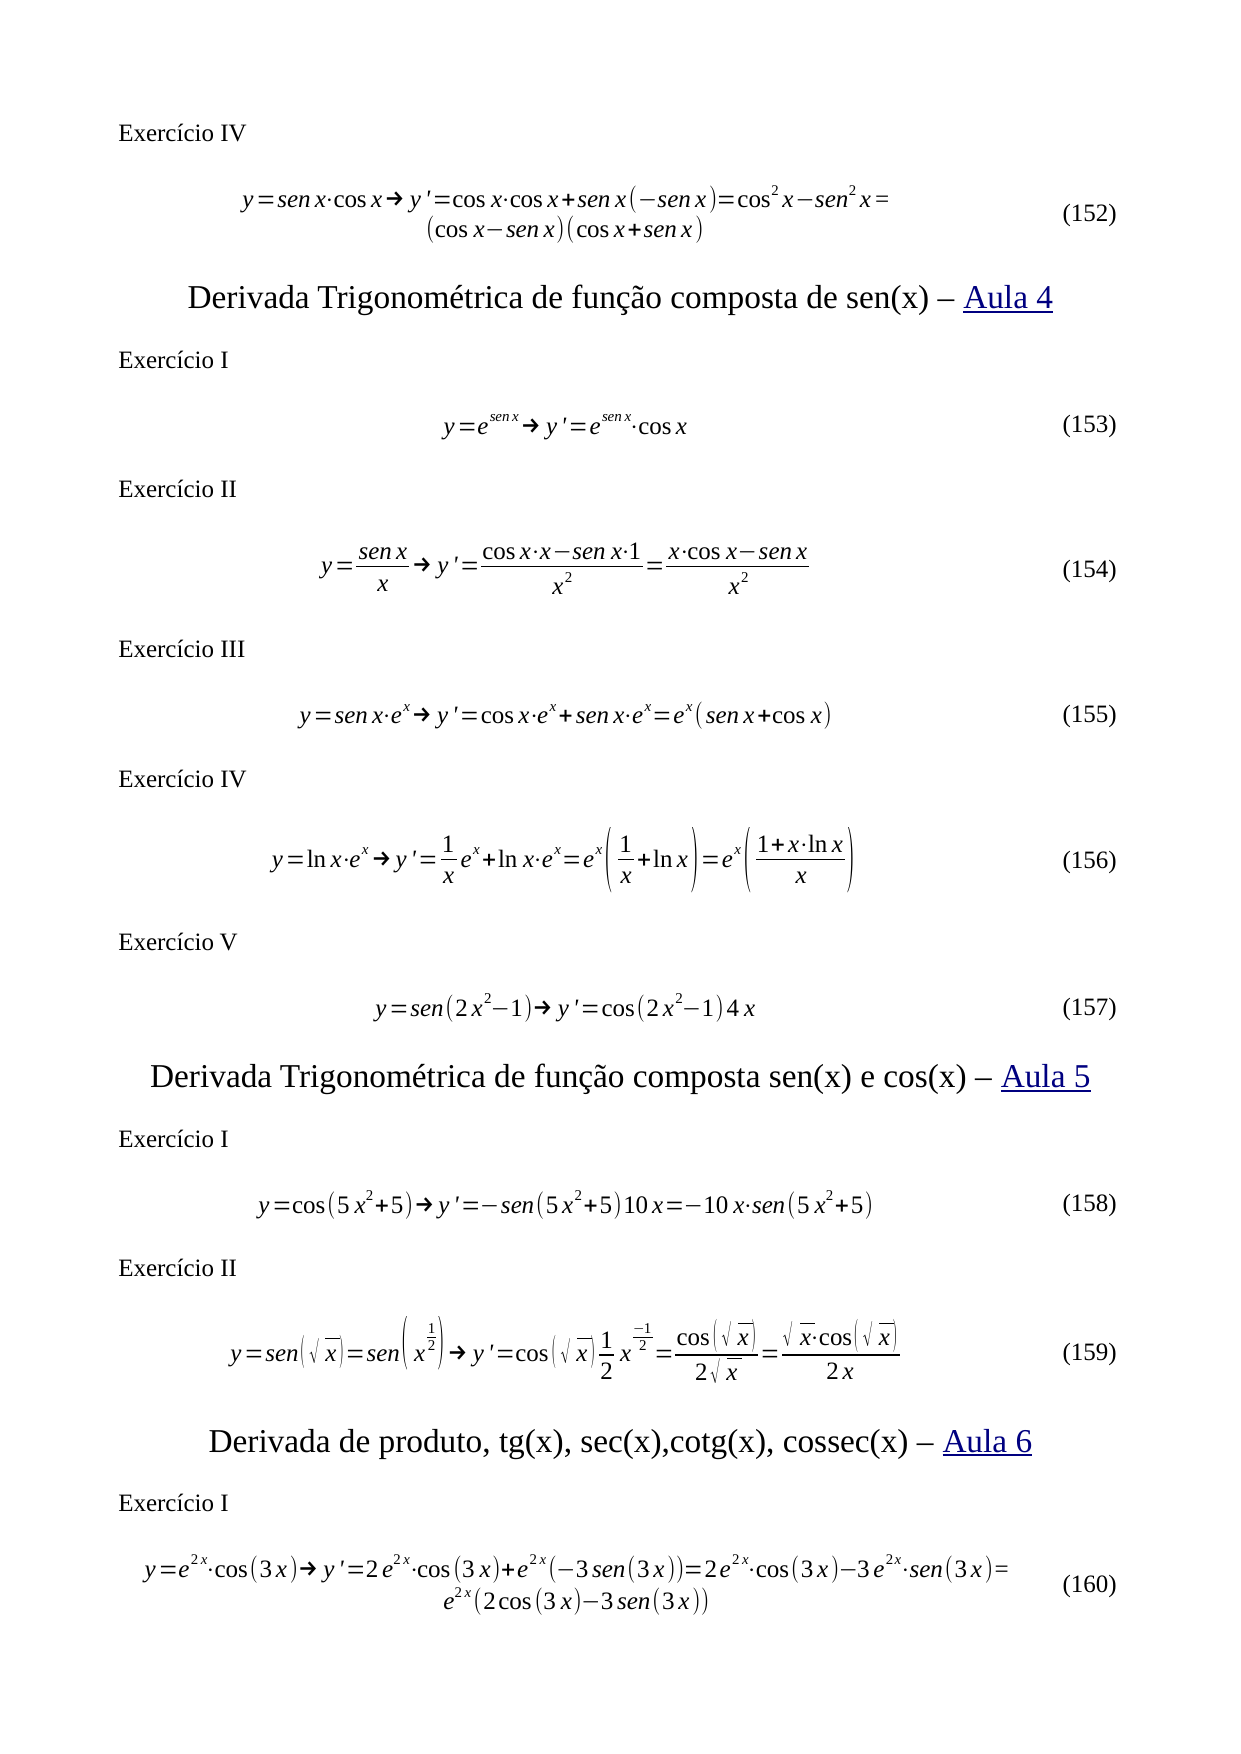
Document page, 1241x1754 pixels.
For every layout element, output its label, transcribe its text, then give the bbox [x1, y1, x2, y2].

table_header (153) [1010, 403, 1122, 445]
table_header [118, 1181, 1010, 1225]
text Derivada de produto, tg(x), sec(x),cotg(x), cossec(x) – Aula 6 [118, 1421, 1122, 1459]
table_header [118, 531, 1010, 605]
text Derivada Trigonométrica de função composta sen(x) e cos(x) – Aula 5 [118, 1057, 1122, 1095]
text Exercício I [118, 1488, 1122, 1517]
table_header (154) [1010, 531, 1122, 605]
text Exercício II [118, 474, 1122, 503]
table_header [118, 822, 1010, 898]
table_header (158) [1010, 1181, 1122, 1225]
table_header [118, 403, 1010, 445]
table_header (152) [1010, 176, 1122, 249]
table_header [118, 692, 1010, 735]
text Exercício I [118, 1124, 1122, 1152]
text Exercício III [118, 634, 1122, 663]
text Exercício I [118, 345, 1122, 374]
text Derivada Trigonométrica de função composta de sen(x) – Aula 4 [118, 278, 1122, 316]
table_header (159) [1010, 1311, 1122, 1392]
table_header [118, 1545, 1010, 1622]
table_header [118, 984, 1010, 1028]
table_header [118, 1311, 1010, 1392]
table_header (160) [1010, 1545, 1122, 1622]
text Exercício IV [118, 118, 1122, 147]
table_header [118, 176, 1010, 249]
text Exercício II [118, 1253, 1122, 1282]
table_header (155) [1010, 692, 1122, 735]
table_header (157) [1010, 984, 1122, 1028]
text Exercício V [118, 927, 1122, 955]
text Exercício IV [118, 764, 1122, 793]
table_header (156) [1010, 822, 1122, 898]
